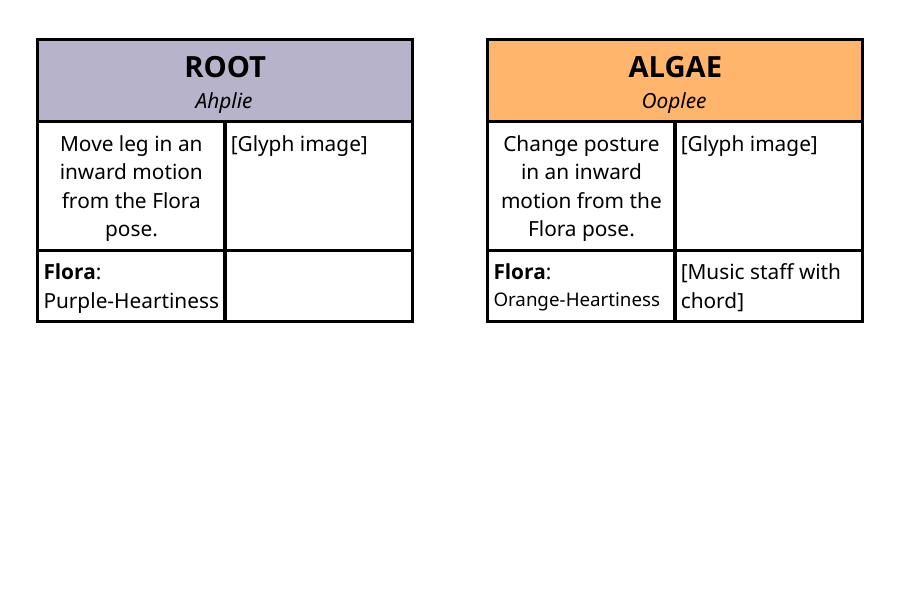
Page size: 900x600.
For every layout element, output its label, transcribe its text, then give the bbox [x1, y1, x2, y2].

table_header ROOT Ahplie [39, 41, 411, 120]
table_cell Move leg in an inward motion from the Flora pose. [39, 123, 223, 248]
table_cell [Glyph image] [227, 123, 411, 248]
table_cell [Glyph image] [677, 123, 861, 248]
table_cell [Music staff with chord] [677, 252, 861, 320]
table_cell [227, 252, 411, 320]
table_header ALGAE Ooplee [489, 41, 861, 120]
table_cell Change posture in an inward motion from the Flora pose. [489, 123, 673, 248]
table_cell Flora: Purple-Heartiness [39, 252, 223, 320]
table_cell Flora: Orange-Heartiness [489, 252, 673, 320]
